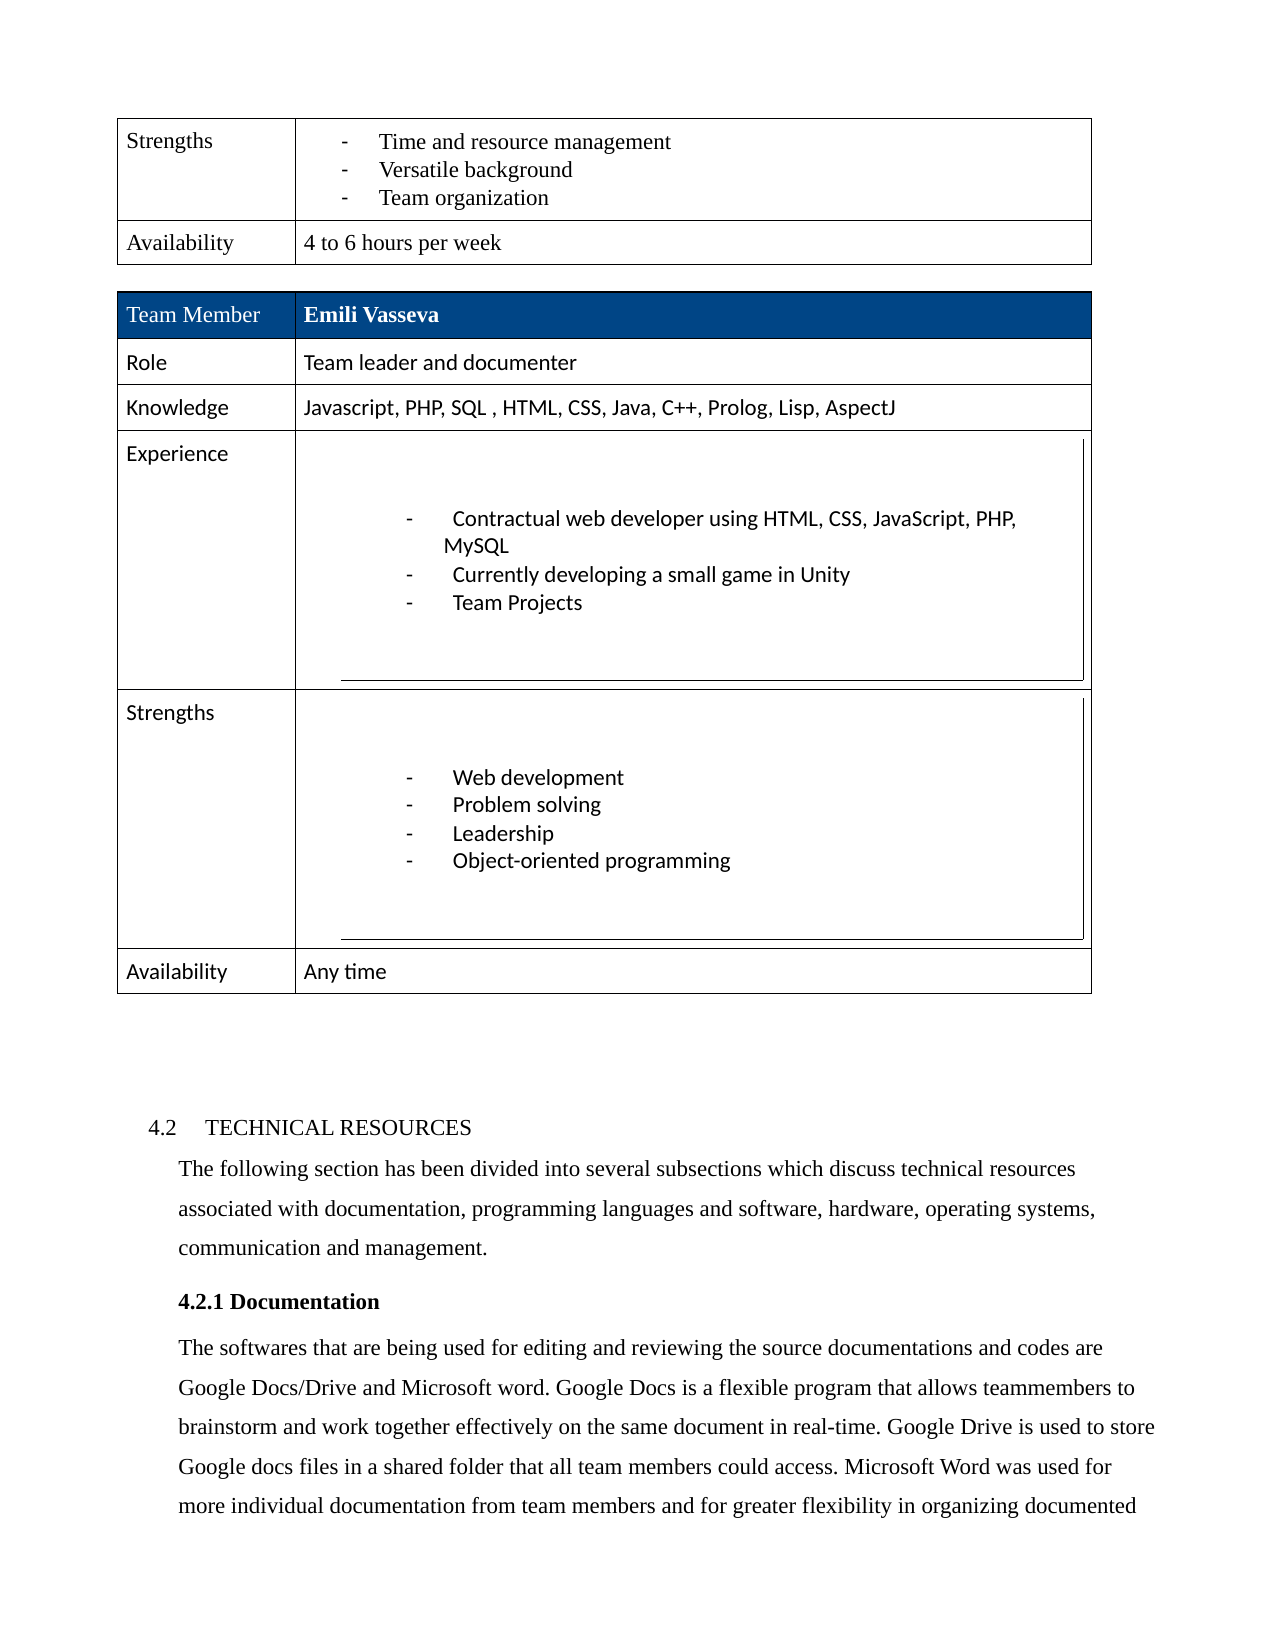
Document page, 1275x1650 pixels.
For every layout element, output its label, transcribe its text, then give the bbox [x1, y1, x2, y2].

table_cell Knowledge [118, 385, 295, 430]
table_cell Javascript, PHP, SQL , HTML, CSS, Java, C++, Prolog, Lisp, AspectJ [296, 385, 1091, 430]
table_cell Time and resource management Versatile background Team organization [296, 119, 1091, 220]
table_cell 4 to 6 hours per week [296, 221, 1091, 264]
table_cell Web development Problem solving Leadership Object-oriented programming [296, 690, 1091, 948]
table_cell Availability [118, 221, 295, 264]
table_cell Contractual web developer using HTML, CSS, JavaScript, PHP, MySQL Currently developing a small game in Unity Team Projects [296, 431, 1091, 689]
table_cell Strengths [118, 119, 295, 220]
table_cell Any time [296, 949, 1091, 993]
table_cell Experience [118, 431, 295, 689]
table_cell Role [118, 339, 295, 384]
table_cell Availability [118, 949, 295, 993]
table_cell Team leader and documenter [296, 339, 1091, 384]
text 4.2.1 Documentation [178, 1288, 1157, 1315]
text The softwares that are being used for editing and reviewing the source documentations and codes are Google Docs/Drive and Microsoft word. Google Docs is a flexible program that allows teammembers to brainstorm and work together effectively on the same document in real-time. Google Drive is used to store Google docs files in a shared folder that all team members could access. Microsoft Word was used for more individual documentation from team members and for greater flexibility in organizing documented [178, 1334, 1157, 1519]
table_header Team Member [118, 293, 295, 338]
table_cell Strengths [118, 690, 295, 948]
text The following section has been divided into several subsections which discuss technical resources associated with documentation, programming languages and software, hardware, operating systems, communication and management. [178, 1155, 1157, 1261]
table_header Emili Vasseva [296, 293, 1091, 338]
text 4.2 TECHNICAL RESOURCES [148, 1114, 1157, 1141]
